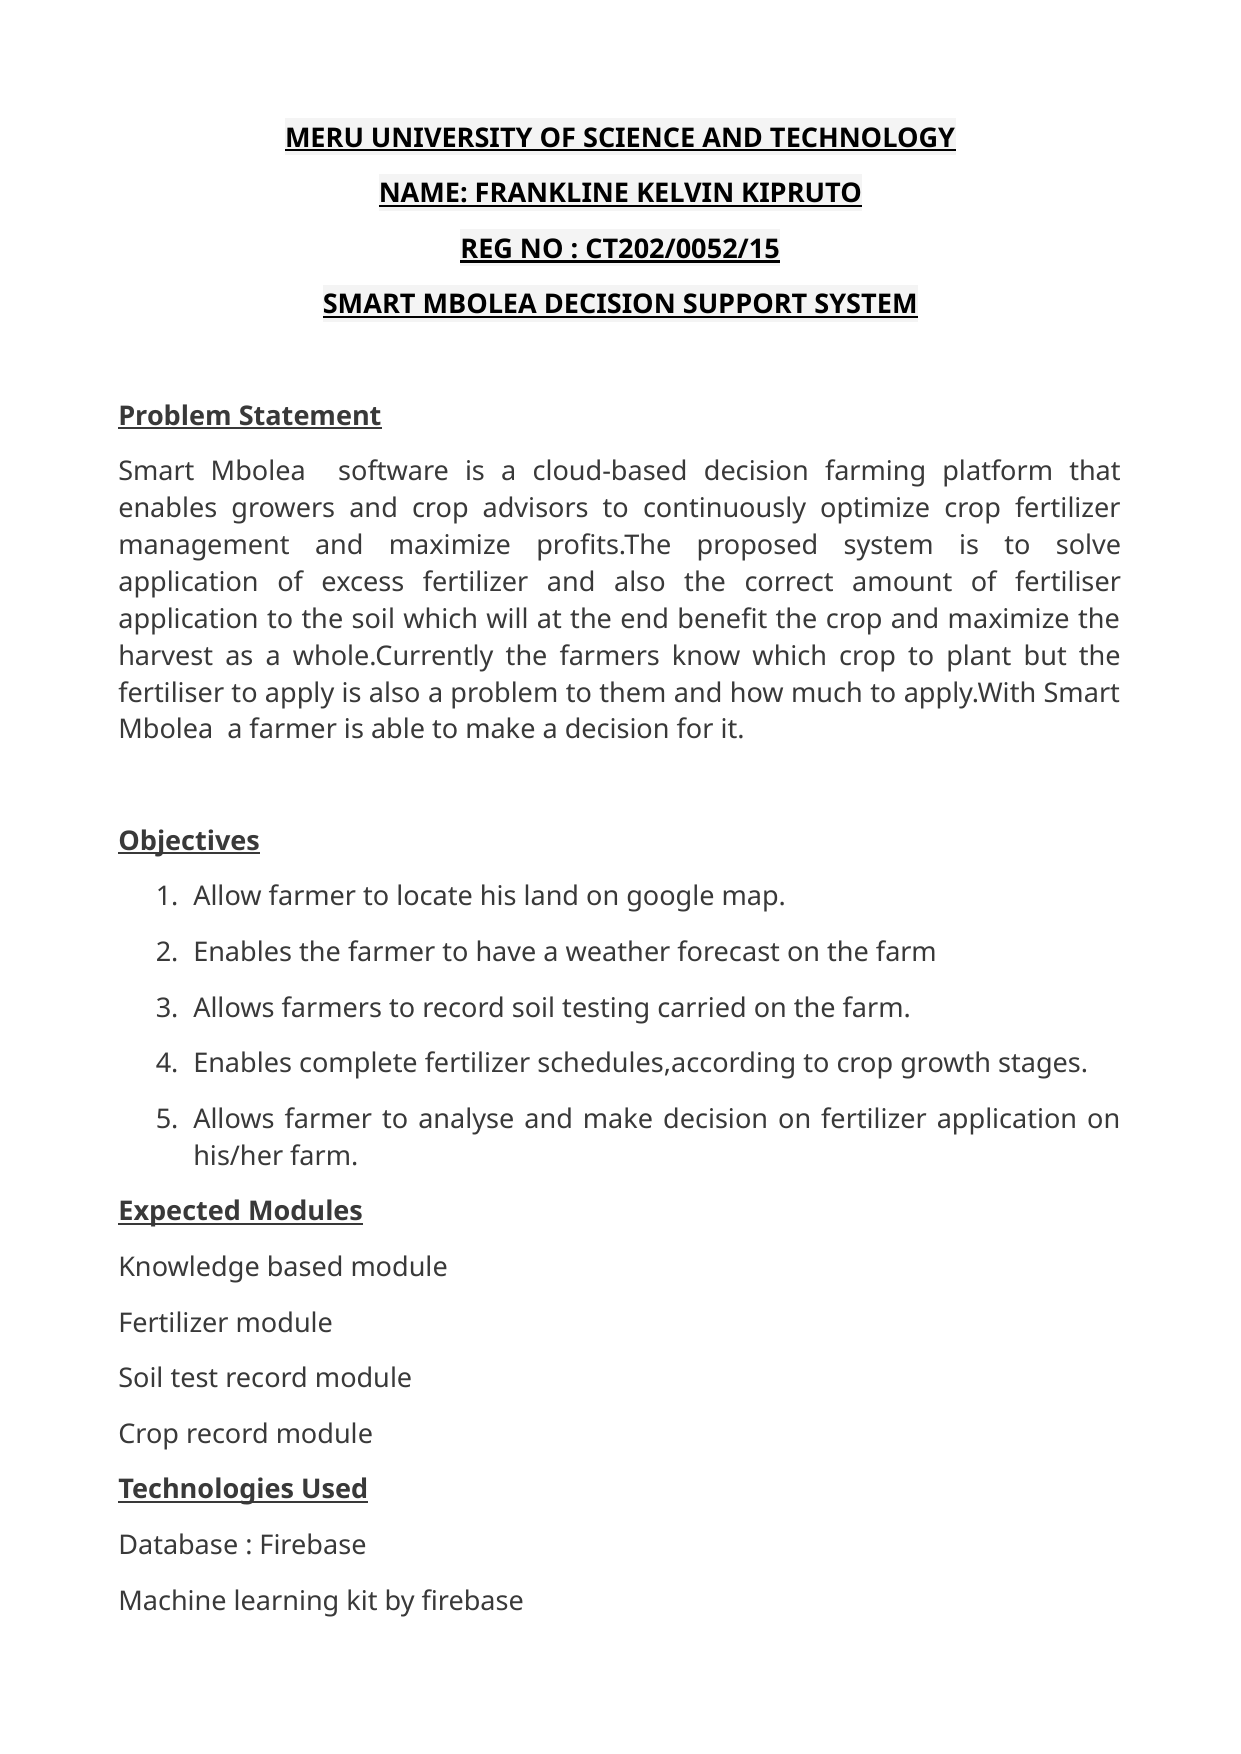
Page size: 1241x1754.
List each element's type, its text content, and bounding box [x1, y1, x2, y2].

subtitle Technologies Used [118, 1470, 1122, 1507]
subtitle MERU UNIVERSITY OF SCIENCE AND TECHNOLOGY [118, 118, 1122, 155]
subtitle Crop record module [118, 1414, 1122, 1451]
subtitle Machine learning kit by firebase [118, 1581, 1122, 1618]
subtitle Expected Modules [118, 1192, 1122, 1229]
subtitle Smart Mbolea software is a cloud-based decision farming platform that enables growers and crop advisors to continuously optimize crop fertilizer management and maximize profits.The proposed system is to solve application of excess fertilizer and also the correct amount of fertiliser application to the soil which will at the end benefit the crop and maximize the harvest as a whole.Currently the farmers know which crop to plant but the fertiliser to apply is also a problem to them and how much to apply.With Smart Mbolea a farmer is able to make a decision for it. [118, 452, 1122, 747]
subtitle NAME: FRANKLINE KELVIN KIPRUTO [118, 174, 1122, 211]
subtitle Allow farmer to locate his land on google map. [156, 877, 1122, 914]
subtitle Allows farmer to analyse and make decision on fertilizer application on his/her farm. [156, 1099, 1122, 1173]
subtitle Database : Firebase [118, 1526, 1122, 1562]
subtitle Knowledge based module [118, 1247, 1122, 1284]
subtitle REG NO : CT202/0052/15 [118, 229, 1122, 266]
subtitle Enables complete fertilizer schedules,according to crop growth stages. [156, 1044, 1122, 1081]
subtitle Allows farmers to record soil testing carried on the farm. [156, 988, 1122, 1025]
subtitle Fertilizer module [118, 1303, 1122, 1340]
subtitle Enables the farmer to have a weather forecast on the farm [156, 932, 1122, 969]
subtitle Objectives [118, 821, 1122, 858]
subtitle Problem Statement [118, 396, 1122, 433]
subtitle SMART MBOLEA DECISION SUPPORT SYSTEM [118, 285, 1122, 322]
subtitle Soil test record module [118, 1359, 1122, 1396]
